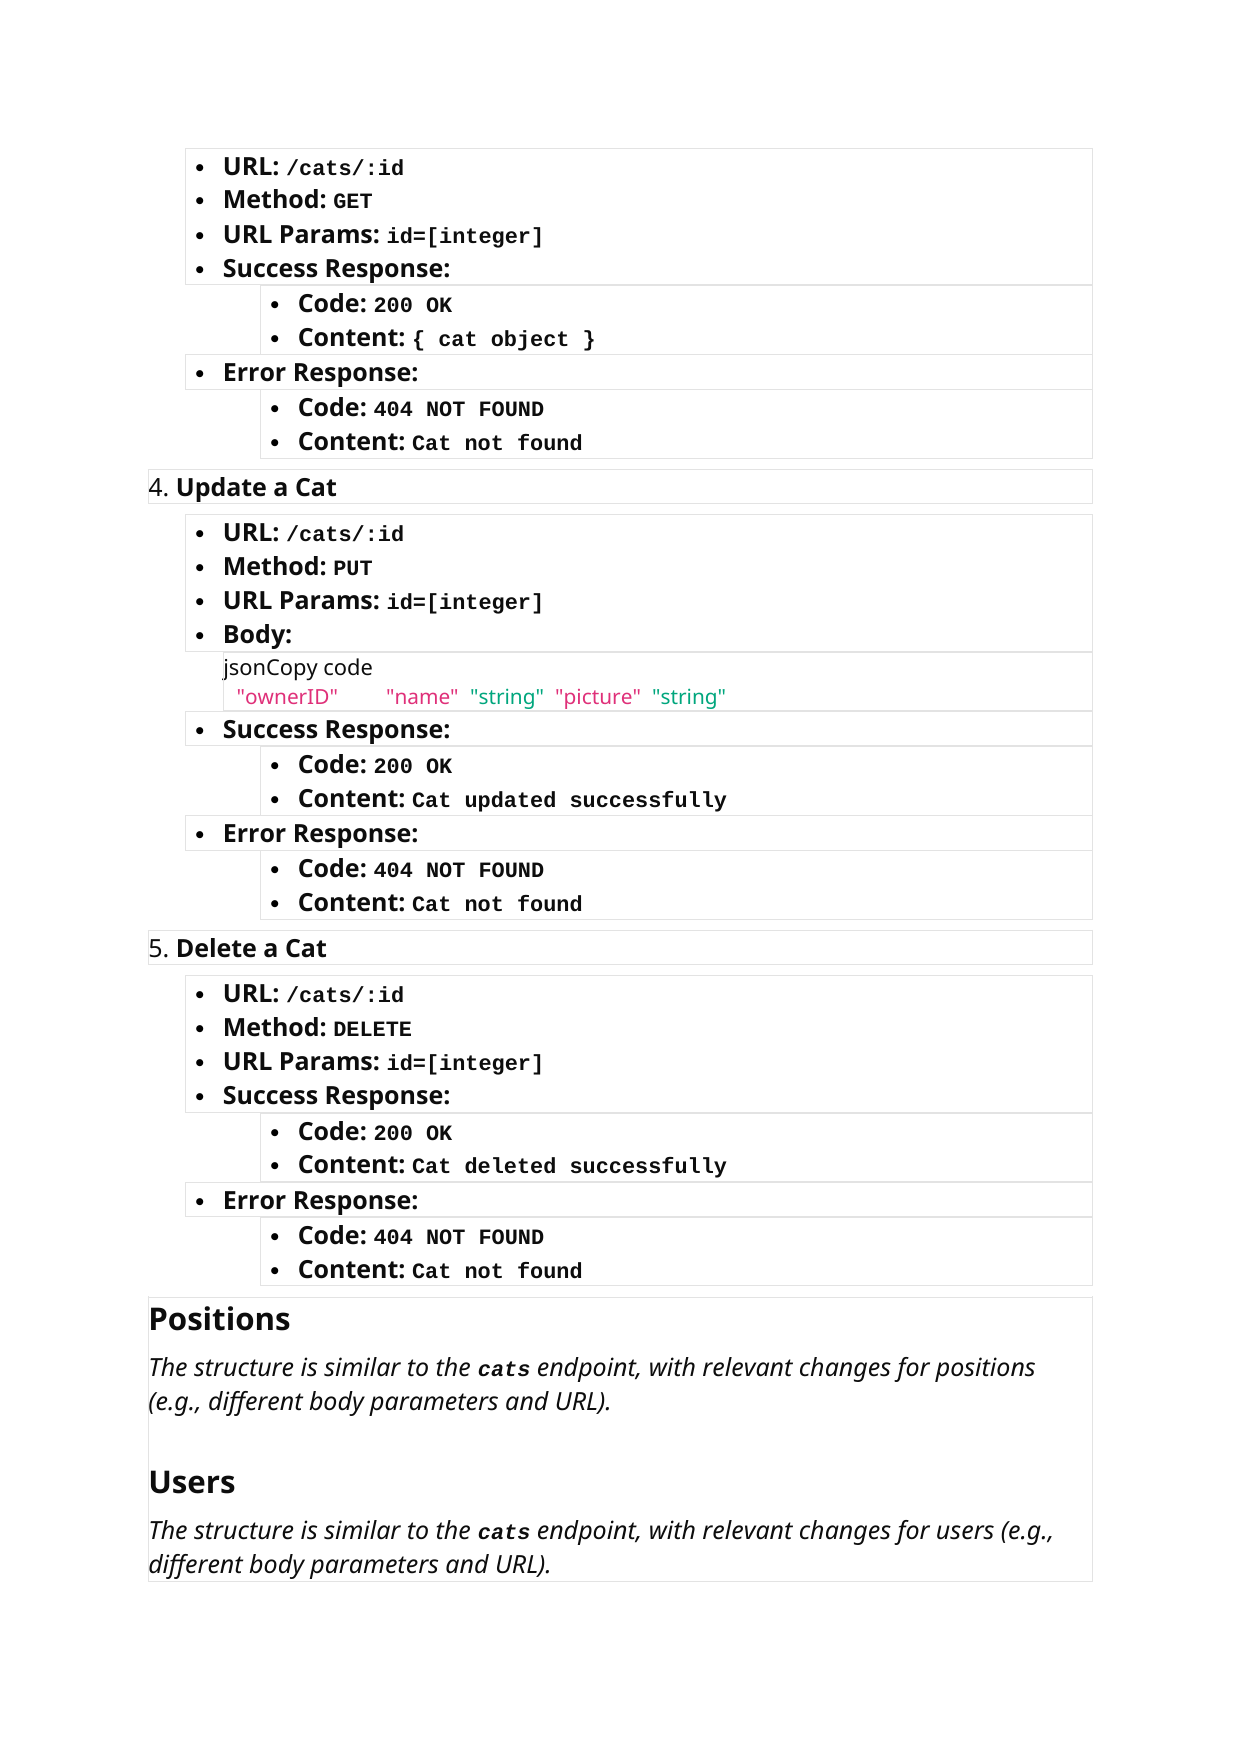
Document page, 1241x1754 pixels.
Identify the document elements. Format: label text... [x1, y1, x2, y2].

text The structure is similar to the cats endpoint, with relevant changes for positions (e.g., different body parameters and URL). [149, 1349, 1092, 1418]
list Code: 200 OK [261, 286, 1092, 319]
list Method: PUT [186, 548, 1092, 582]
list Success Response: [186, 1077, 1092, 1112]
list Code: 200 OK [261, 747, 1092, 780]
list Code: 404 NOT FOUND [261, 1218, 1092, 1251]
list Error Response: [186, 816, 1092, 850]
list Method: DELETE [186, 1009, 1092, 1043]
list Code: 200 OK [261, 1114, 1092, 1147]
subtitle Users [149, 1459, 1092, 1502]
list URL: /cats/:id [186, 149, 1092, 182]
list URL Params: id=[integer] [186, 216, 1092, 250]
list Error Response: [186, 1183, 1092, 1216]
subtitle Positions [149, 1298, 1092, 1339]
list Code: 404 NOT FOUND [261, 390, 1092, 423]
list Method: GET [186, 182, 1092, 216]
text The structure is similar to the cats endpoint, with relevant changes for users (e.g., different body parameters and URL). [149, 1512, 1092, 1581]
list Content: Cat updated successfully [261, 780, 1092, 815]
text { "ownerID": int, "name": "string", "picture": "string" } [224, 681, 1092, 710]
list Body: [186, 616, 1092, 651]
text jsonCopy code [224, 653, 1092, 681]
list URL: /cats/:id [186, 515, 1092, 548]
list Error Response: [186, 355, 1092, 389]
subtitle 5. Delete a Cat [149, 931, 1092, 964]
list URL: /cats/:id [186, 976, 1092, 1009]
list Content: { cat object } [261, 319, 1092, 354]
subtitle 4. Update a Cat [149, 470, 1092, 503]
list URL Params: id=[integer] [186, 1043, 1092, 1077]
list Success Response: [186, 712, 1092, 745]
list Content: Cat not found [261, 1251, 1092, 1285]
list Code: 404 NOT FOUND [261, 851, 1092, 884]
list Content: Cat deleted successfully [261, 1147, 1092, 1181]
list Content: Cat not found [261, 423, 1092, 458]
list URL Params: id=[integer] [186, 582, 1092, 616]
list Success Response: [186, 250, 1092, 284]
list Content: Cat not found [261, 884, 1092, 919]
